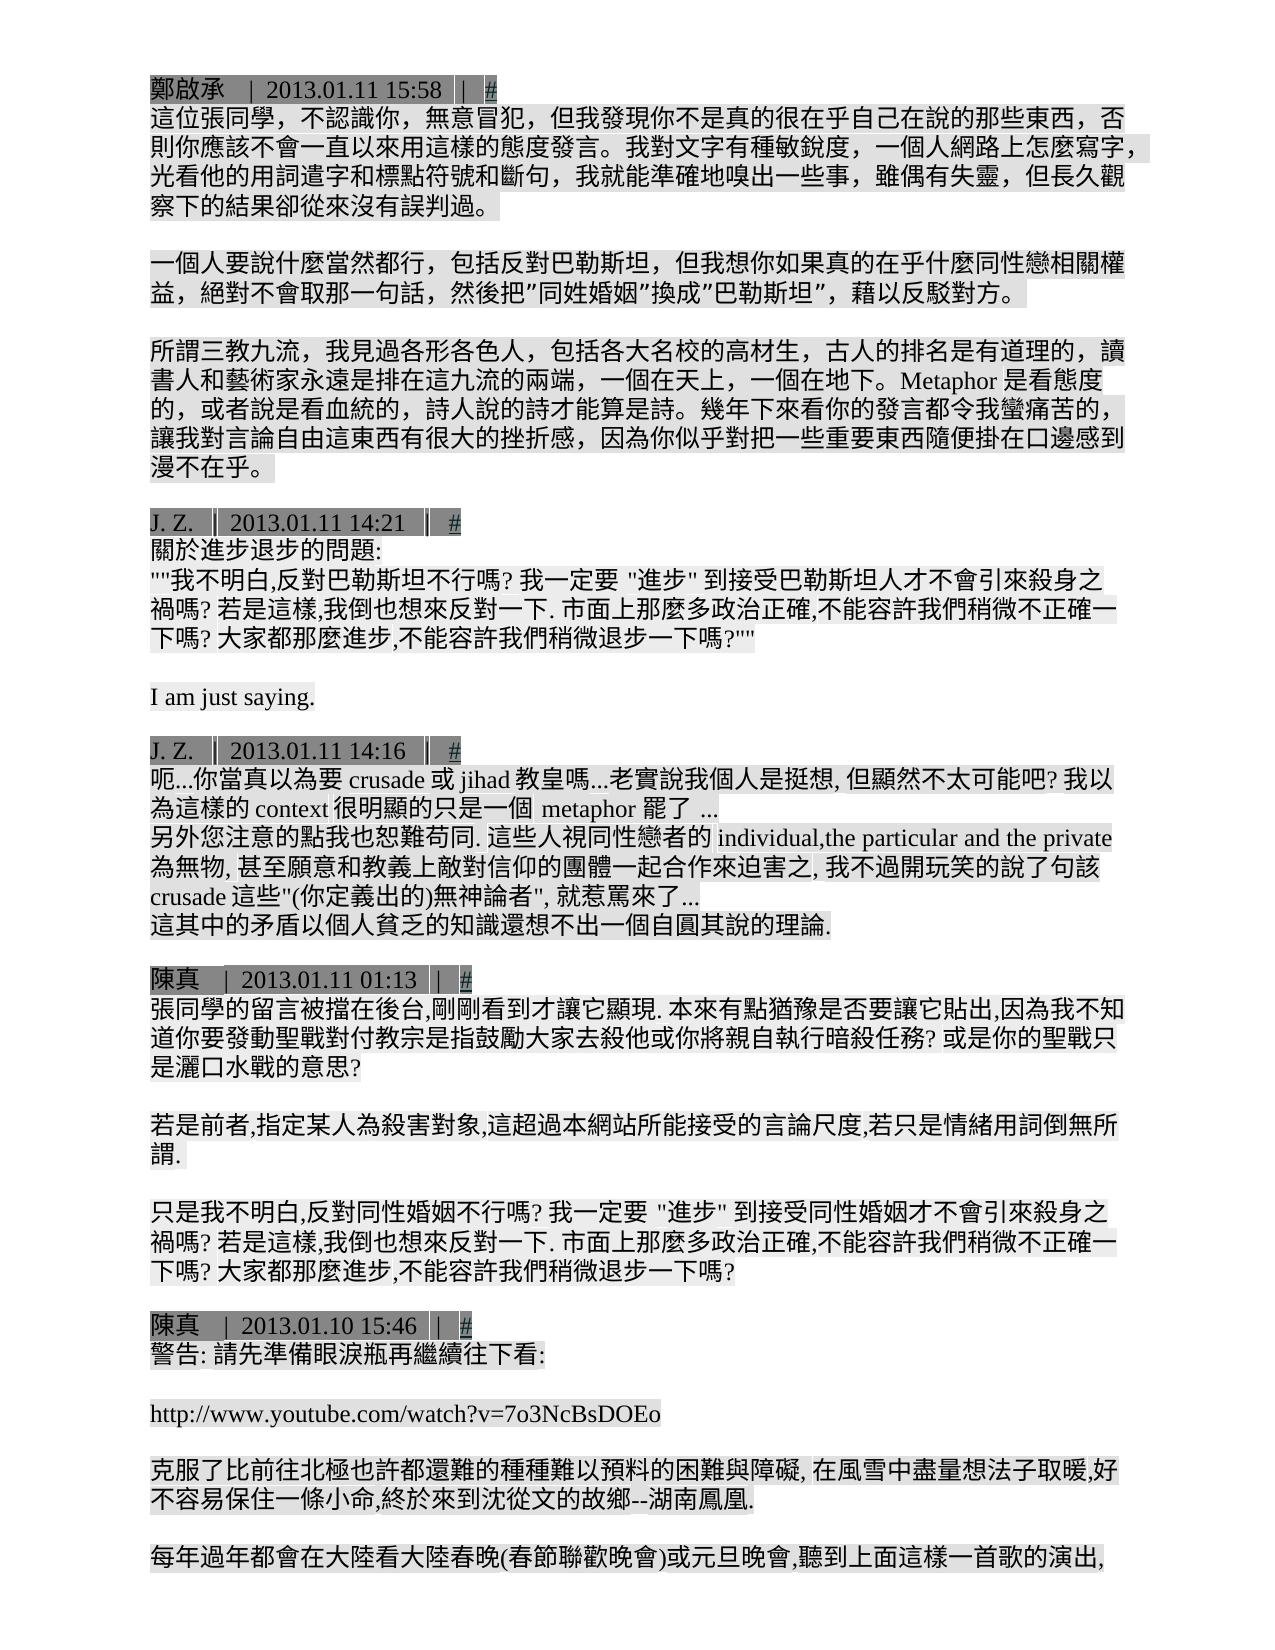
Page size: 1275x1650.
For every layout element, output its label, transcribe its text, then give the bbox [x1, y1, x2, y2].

text 呃...你當真以為要crusade或jihad教皇嗎...老實說我個人是挺想, 但顯然不太可能吧? 我以為這樣的context很明顯的只是一個 metaphor 罷了 ... 另外您注意的點我也恕難苟同. 這些人視同性戀者的individual,the particular and the private為無物, 甚至願意和教義上敵對信仰的團體一起合作來迫害之, 我不過開玩笑的說了句該crusade這些"(你定義出的)無神論者", 就惹罵來了... 這其中的矛盾以個人貧乏的知識還想不出一個自圓其說的理論. [150, 765, 1125, 940]
text 陳真 | 2013.01.11 01:13 | # [150, 965, 1125, 995]
text J. Z. | 2013.01.11 14:21 | # [150, 508, 1125, 536]
text J. Z. | 2013.01.11 14:16 | # [150, 736, 1125, 765]
text 陳真 | 2013.01.10 15:46 | # [150, 1311, 1125, 1341]
text 警告: 請先準備眼淚瓶再繼續往下看: http://www.youtube.com/watch?v=7o3NcBsDOEo 克服了比前往北極也許都還難的種種難以預料的困難與障礙, 在風雪中盡量想法子取暖,好不容易保住一條小命,終於來到沈從文的故鄉--湖南鳳凰. 每年過年都會在大陸看大陸春晚(春節聯歡晚會)或元旦晚會,聽到上面這樣一首歌的演出, [150, 1341, 1125, 1573]
text 張同學的留言被擋在後台,剛剛看到才讓它顯現. 本來有點猶豫是否要讓它貼出,因為我不知道你要發動聖戰對付教宗是指鼓勵大家去殺他或你將親自執行暗殺任務? 或是你的聖戰只是灑口水戰的意思? 若是前者,指定某人為殺害對象,這超過本網站所能接受的言論尺度,若只是情緒用詞倒無所謂. 只是我不明白,反對同性婚姻不行嗎? 我一定要 "進步" 到接受同性婚姻才不會引來殺身之禍嗎? 若是這樣,我倒也想來反對一下. 市面上那麼多政治正確,不能容許我們稍微不正確一下嗎? 大家都那麼進步,不能容許我們稍微退步一下嗎? [150, 995, 1125, 1286]
text 關於進步退步的問題: ""我不明白,反對巴勒斯坦不行嗎? 我一定要 "進步" 到接受巴勒斯坦人才不會引來殺身之禍嗎? 若是這樣,我倒也想來反對一下. 市面上那麼多政治正確,不能容許我們稍微不正確一下嗎? 大家都那麼進步,不能容許我們稍微退步一下嗎?"" I am just saying. [150, 536, 1125, 711]
text 這位張同學，不認識你，無意冒犯，但我發現你不是真的很在乎自己在說的那些東西，否則你應該不會一直以來用這樣的態度發言。我對文字有種敏銳度，一個人網路上怎麼寫字，光看他的用詞遣字和標點符號和斷句，我就能準確地嗅出一些事，雖偶有失靈，但長久觀察下的結果卻從來沒有誤判過。 一個人要說什麼當然都行，包括反對巴勒斯坦，但我想你如果真的在乎什麼同性戀相關權益，絕對不會取那一句話，然後把”同姓婚姻”換成”巴勒斯坦”，藉以反駁對方。 所謂三教九流，我見過各形各色人，包括各大名校的高材生，古人的排名是有道理的，讀書人和藝術家永遠是排在這九流的兩端，一個在天上，一個在地下。Metaphor 是看態度的，或者說是看血統的，詩人說的詩才能算是詩。幾年下來看你的發言都令我蠻痛苦的，讓我對言論自由這東西有很大的挫折感，因為你似乎對把一些重要東西隨便掛在口邊感到漫不在乎。 [150, 104, 1125, 483]
text 鄭啟承 | 2013.01.11 15:58 | # [150, 75, 1125, 104]
